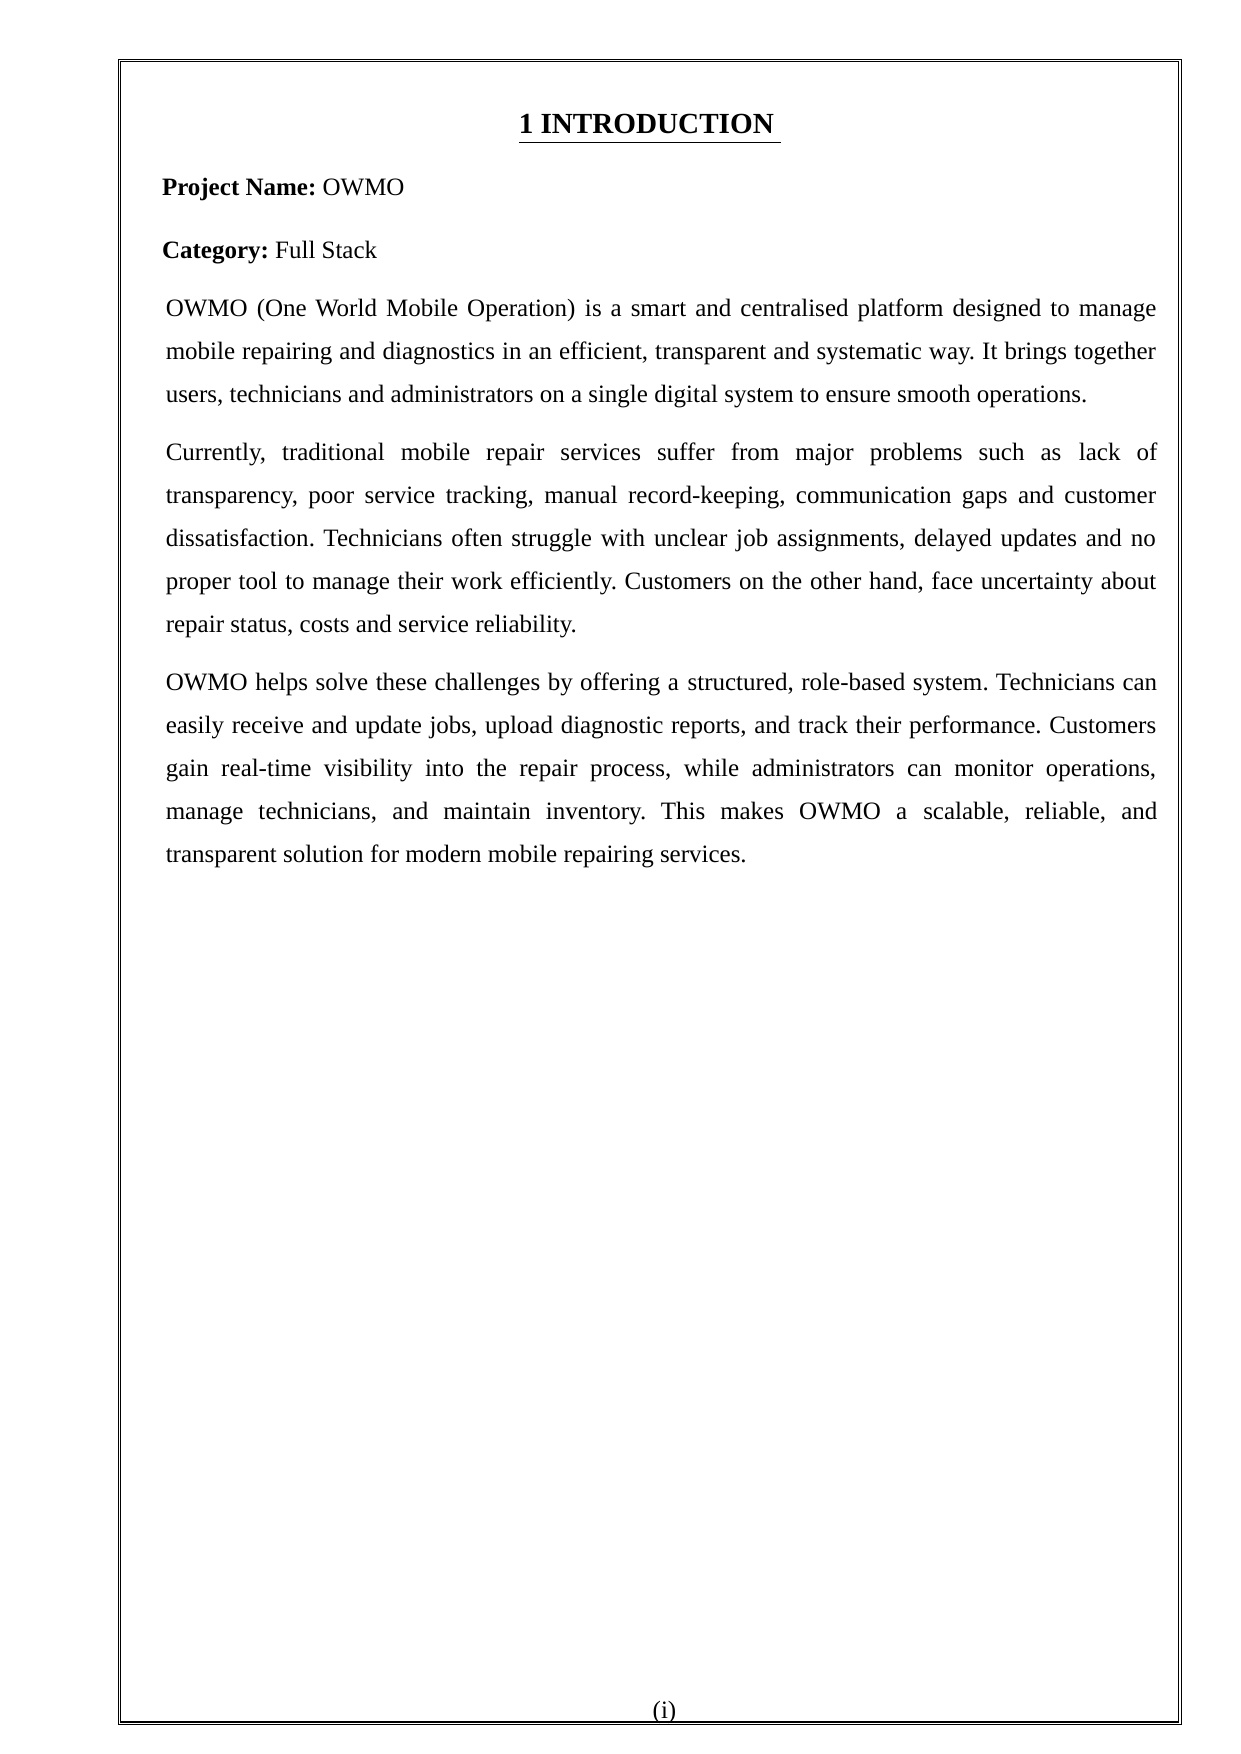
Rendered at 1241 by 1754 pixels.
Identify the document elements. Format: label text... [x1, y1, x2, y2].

text OWMO helps solve these challenges by offering a structured, role-based system. Technicians can easily receive and update jobs, upload diagnostic reports, and track their performance. Customers gain real-time visibility into the repair process, while administrators can monitor operations, manage technicians, and maintain inventory. This makes OWMO a scalable, reliable, and transparent solution for modern mobile repairing services. [166, 667, 1157, 868]
text Currently, traditional mobile repair services suffer from major problems such as lack of transparency, poor service tracking, manual record-keeping, communication gaps and customer dissatisfaction. Technicians often struggle with unclear job assignments, delayed updates and no proper tool to manage their work efficiently. Customers on the other hand, face uncertainty about repair status, costs and service reliability. [166, 437, 1157, 638]
text 1 INTRODUCTION [124, 106, 1175, 142]
text Category: Full Stack [124, 235, 1175, 264]
text Project Name: OWMO [124, 172, 1175, 201]
text OWMO (One World Mobile Operation) is a smart and centralised platform designed to manage mobile repairing and diagnostics in an efficient, transparent and systematic way. It brings together users, technicians and administrators on a single digital system to ensure smooth operations. [166, 293, 1157, 408]
